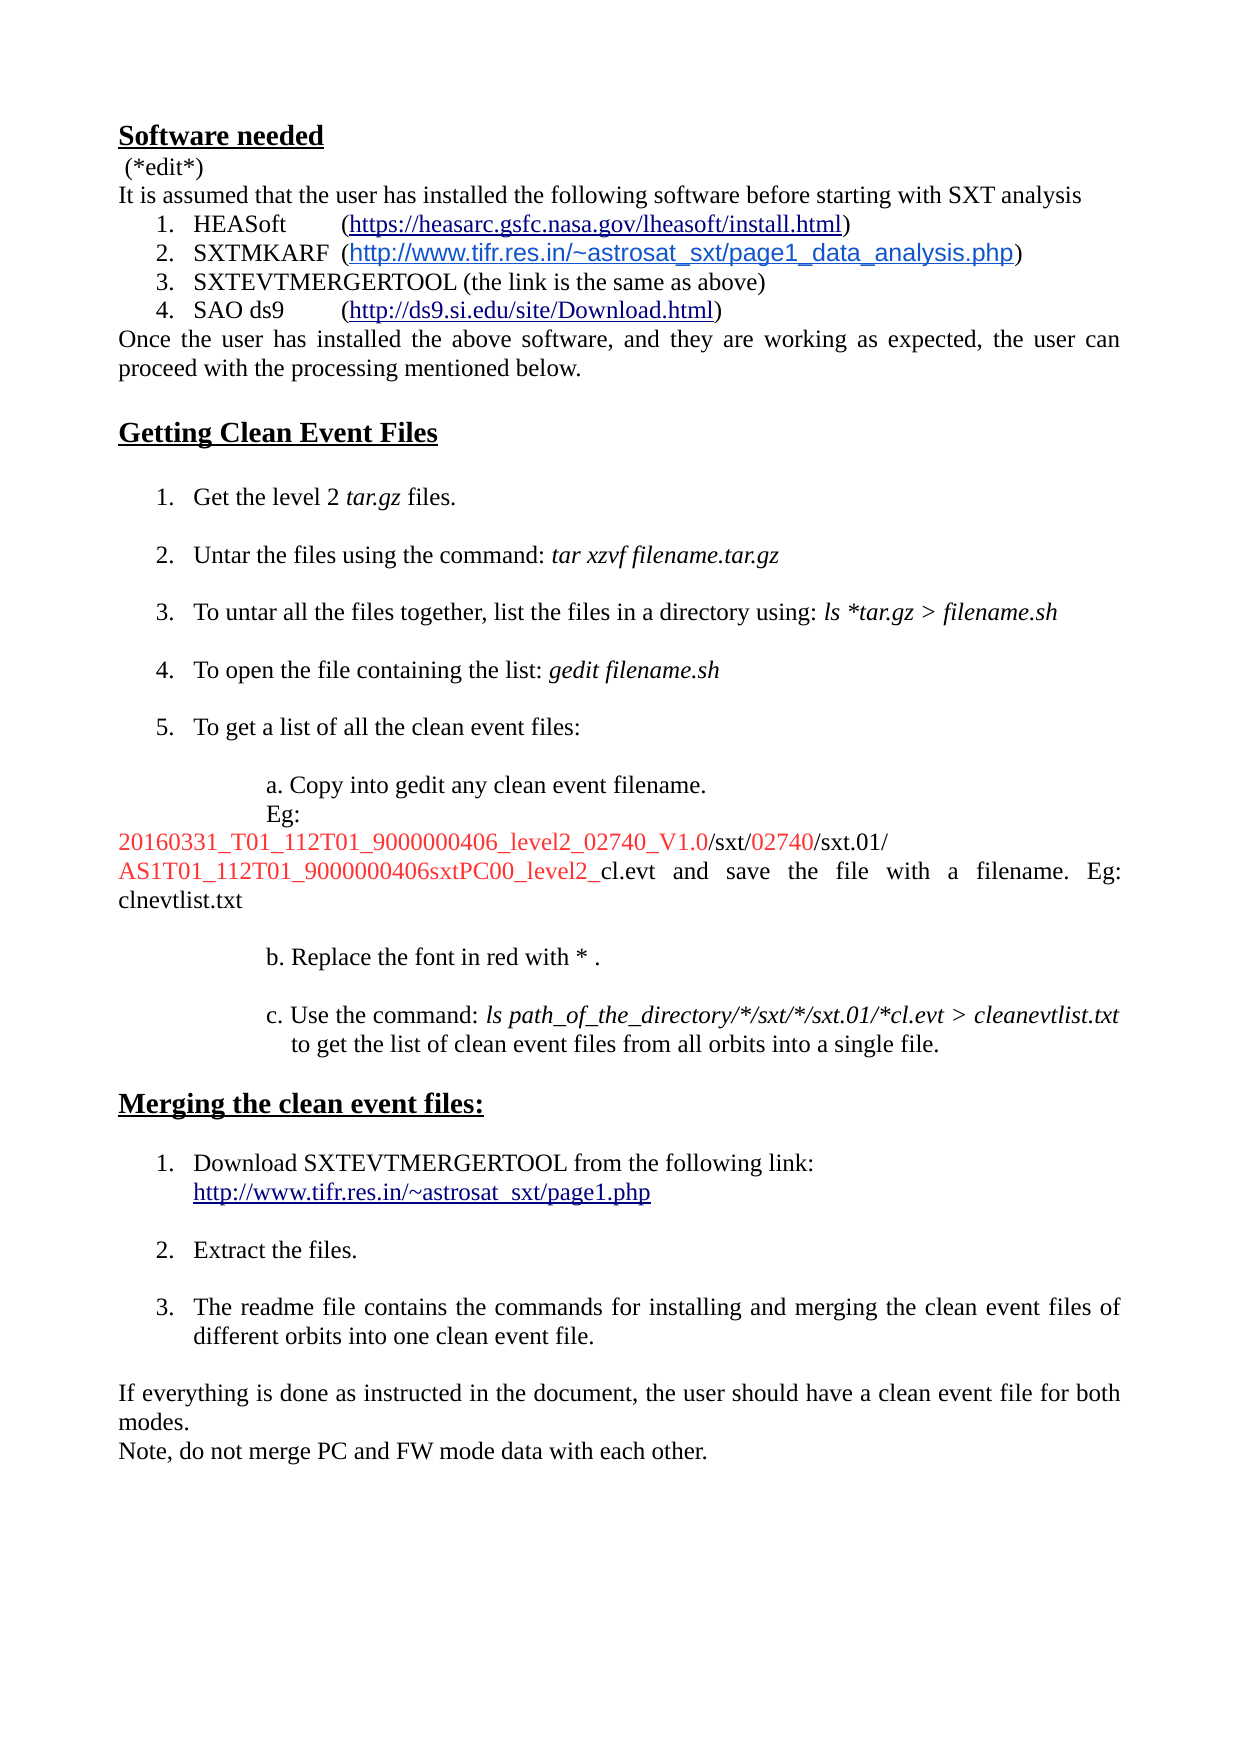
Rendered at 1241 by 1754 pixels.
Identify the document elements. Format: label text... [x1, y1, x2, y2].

text Software needed [118, 118, 1122, 152]
text Once the user has installed the above software, and they are working as expected, the user can proceed with the processing mentioned below. [118, 324, 1122, 382]
list Extract the files. [156, 1235, 1122, 1263]
text Note, do not merge PC and FW mode data with each other. [118, 1436, 1122, 1465]
list SXTEVTMERGERTOOL (the link is the same as above) [156, 267, 1122, 296]
list HEASoft (https://heasarc.gsfc.nasa.gov/lheasoft/install.html) [156, 209, 1122, 238]
list Download SXTEVTMERGERTOOL from the following link: http://www.tifr.res.in/~astrosat_sxt/page1.php [156, 1148, 1122, 1206]
list The readme file contains the commands for installing and merging the clean event files of different orbits into one clean event file. [156, 1292, 1122, 1350]
text Getting Clean Event Files [118, 415, 1122, 449]
list Untar the files using the command: tar xzvf filename.tar.gz [156, 540, 1122, 569]
text It is assumed that the user has installed the following software before starting with SXT analysis [118, 180, 1122, 209]
list To open the file containing the list: gedit filename.sh [156, 655, 1122, 684]
list To untar all the files together, list the files in a directory using: ls *tar.gz > filename.sh [156, 597, 1122, 626]
list SXTMKARF (http://www.tifr.res.in/~astrosat_sxt/page1_data_analysis.php) [156, 238, 1122, 267]
text Merging the clean event files: [118, 1086, 1122, 1120]
text c. Use the command: ls path_of_the_directory/*/sxt/*/sxt.01/*cl.evt > cleanevtlist.txt to get the list of clean event files from all orbits into a single file. [118, 1000, 1122, 1057]
text (*edit*) [118, 152, 1122, 180]
list Get the level 2 tar.gz files. [156, 482, 1122, 511]
list SAO ds9 (http://ds9.si.edu/site/Download.html) [156, 296, 1122, 324]
text b. Replace the font in red with * . [118, 942, 1122, 971]
text Eg: 20160331_T01_112T01_9000000406_level2_02740_V1.0/sxt/02740/sxt.01/AS1T01_112T01_9000000406sxtPC00_level2_cl.evt and save the file with a filename. Eg: clnevtlist.txt [118, 799, 1122, 914]
text a. Copy into gedit any clean event filename. [118, 770, 1122, 799]
text If everything is done as instructed in the document, the user should have a clean event file for both modes. [118, 1378, 1122, 1436]
list To get a list of all the clean event files: [156, 712, 1122, 741]
